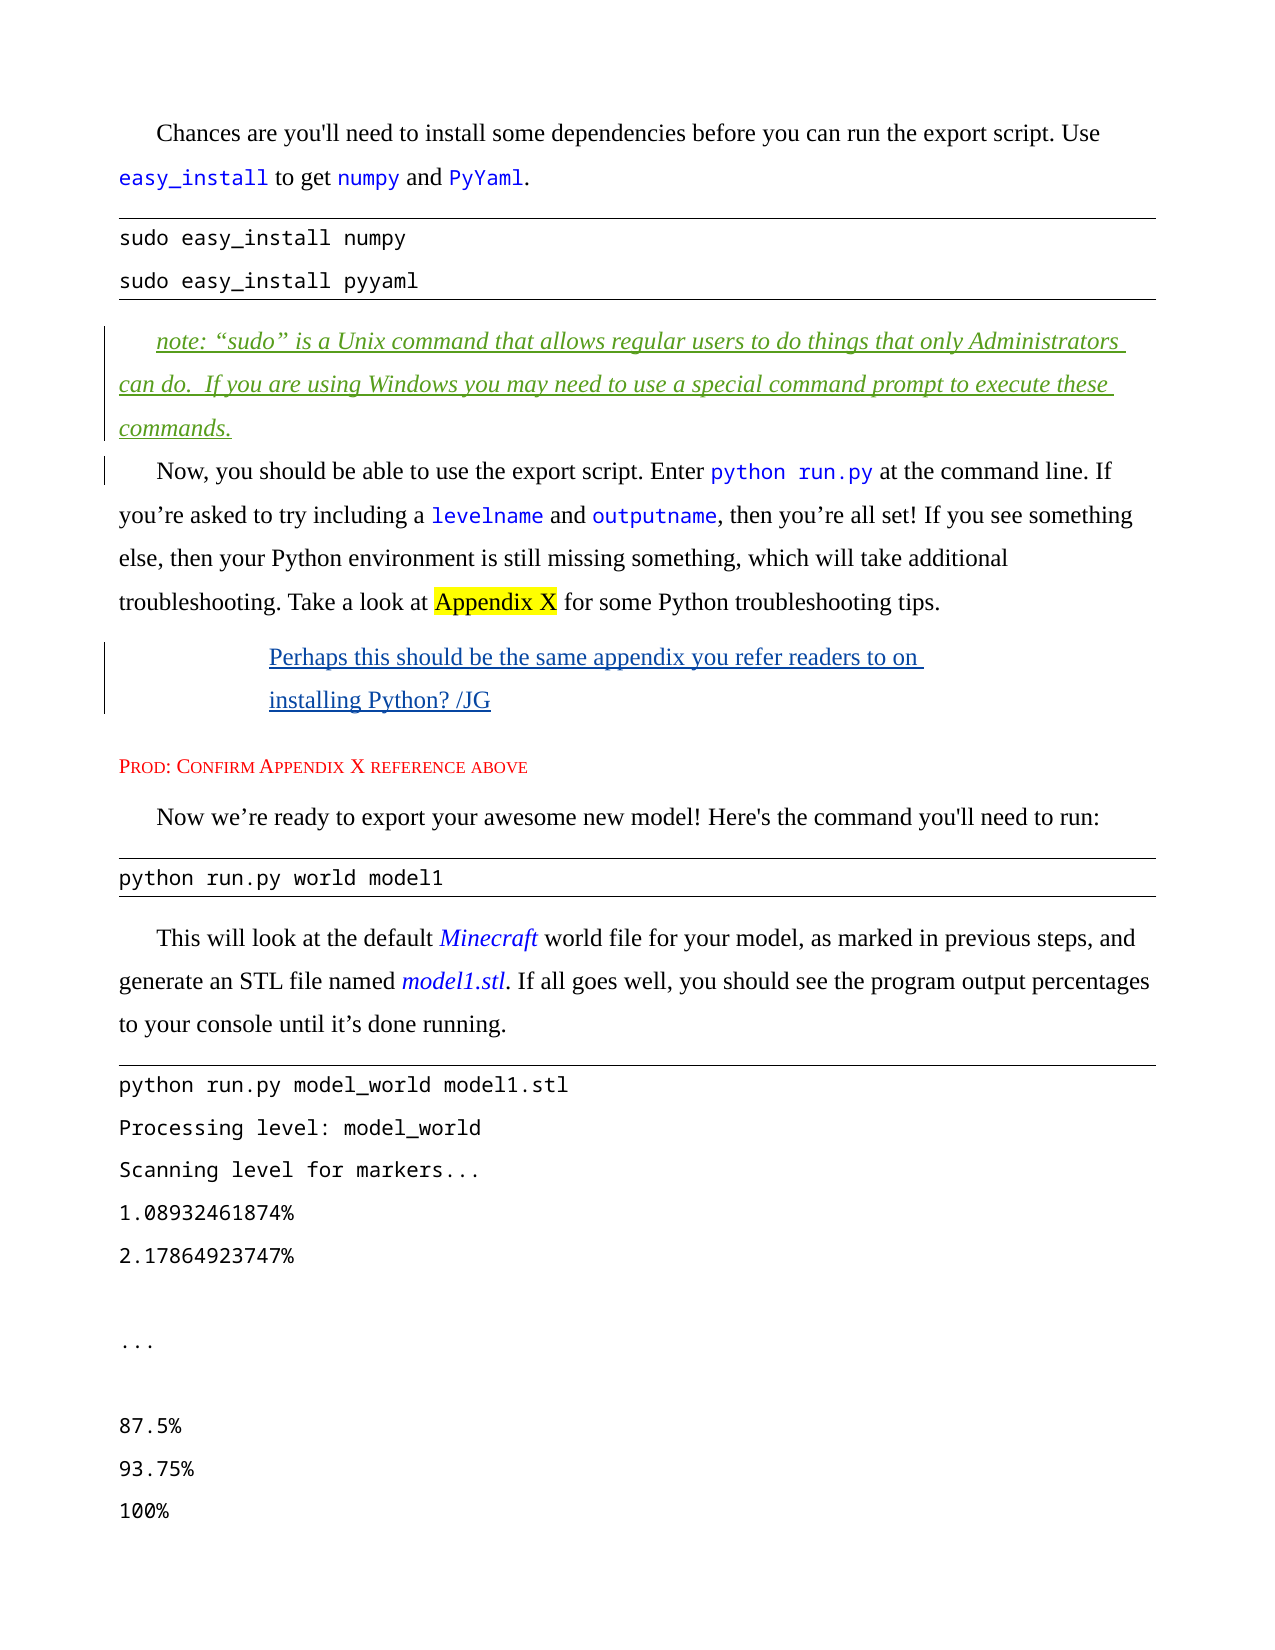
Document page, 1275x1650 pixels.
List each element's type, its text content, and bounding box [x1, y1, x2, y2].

text Now, you should be able to use the export script. Enter python run.py at the command line. If you’re asked to try including a levelname and outputname, then you’re all set! If you see something else, then your Python environment is still missing something, which will take additional troubleshooting. Take a look at Appendix X for some Python troubleshooting tips. [118, 456, 1156, 615]
text 100% [118, 1496, 1156, 1525]
text Perhaps this should be the same appendix you refer readers to on installing Python? /JG [268, 642, 1006, 714]
text 93.75% [118, 1454, 1156, 1482]
text Prod: Confirm Appendix X reference above [118, 753, 1156, 778]
text sudo easy_install numpy [118, 219, 1156, 252]
text Scanning level for markers... [118, 1156, 1156, 1184]
text sudo easy_install pyyaml [118, 266, 1156, 300]
text Now we’re ready to export your awesome new model! Here's the command you'll need to run: [118, 802, 1156, 831]
text Chances are you'll need to install some dependencies before you can run the export script. Use easy_install to get numpy and PyYaml. [118, 118, 1156, 191]
text 2.17864923747% [118, 1241, 1156, 1269]
text 87.5% [118, 1411, 1156, 1439]
text note: “sudo” is a Unix command that allows regular users to do things that only Administrators can do. If you are using Windows you may need to use a special command prompt to execute these commands. [118, 326, 1156, 441]
text 1.08932461874% [118, 1198, 1156, 1227]
text Processing level: model_world [118, 1113, 1156, 1141]
text ... [118, 1326, 1156, 1354]
text python run.py world model1 [118, 859, 1156, 897]
text This will look at the default Minecraft world file for your model, as marked in previous steps, and generate an STL file named model1.stl. If all goes well, you should see the program output percentages to your console until it’s done running. [118, 923, 1156, 1038]
text python run.py model_world model1.stl [118, 1066, 1156, 1099]
